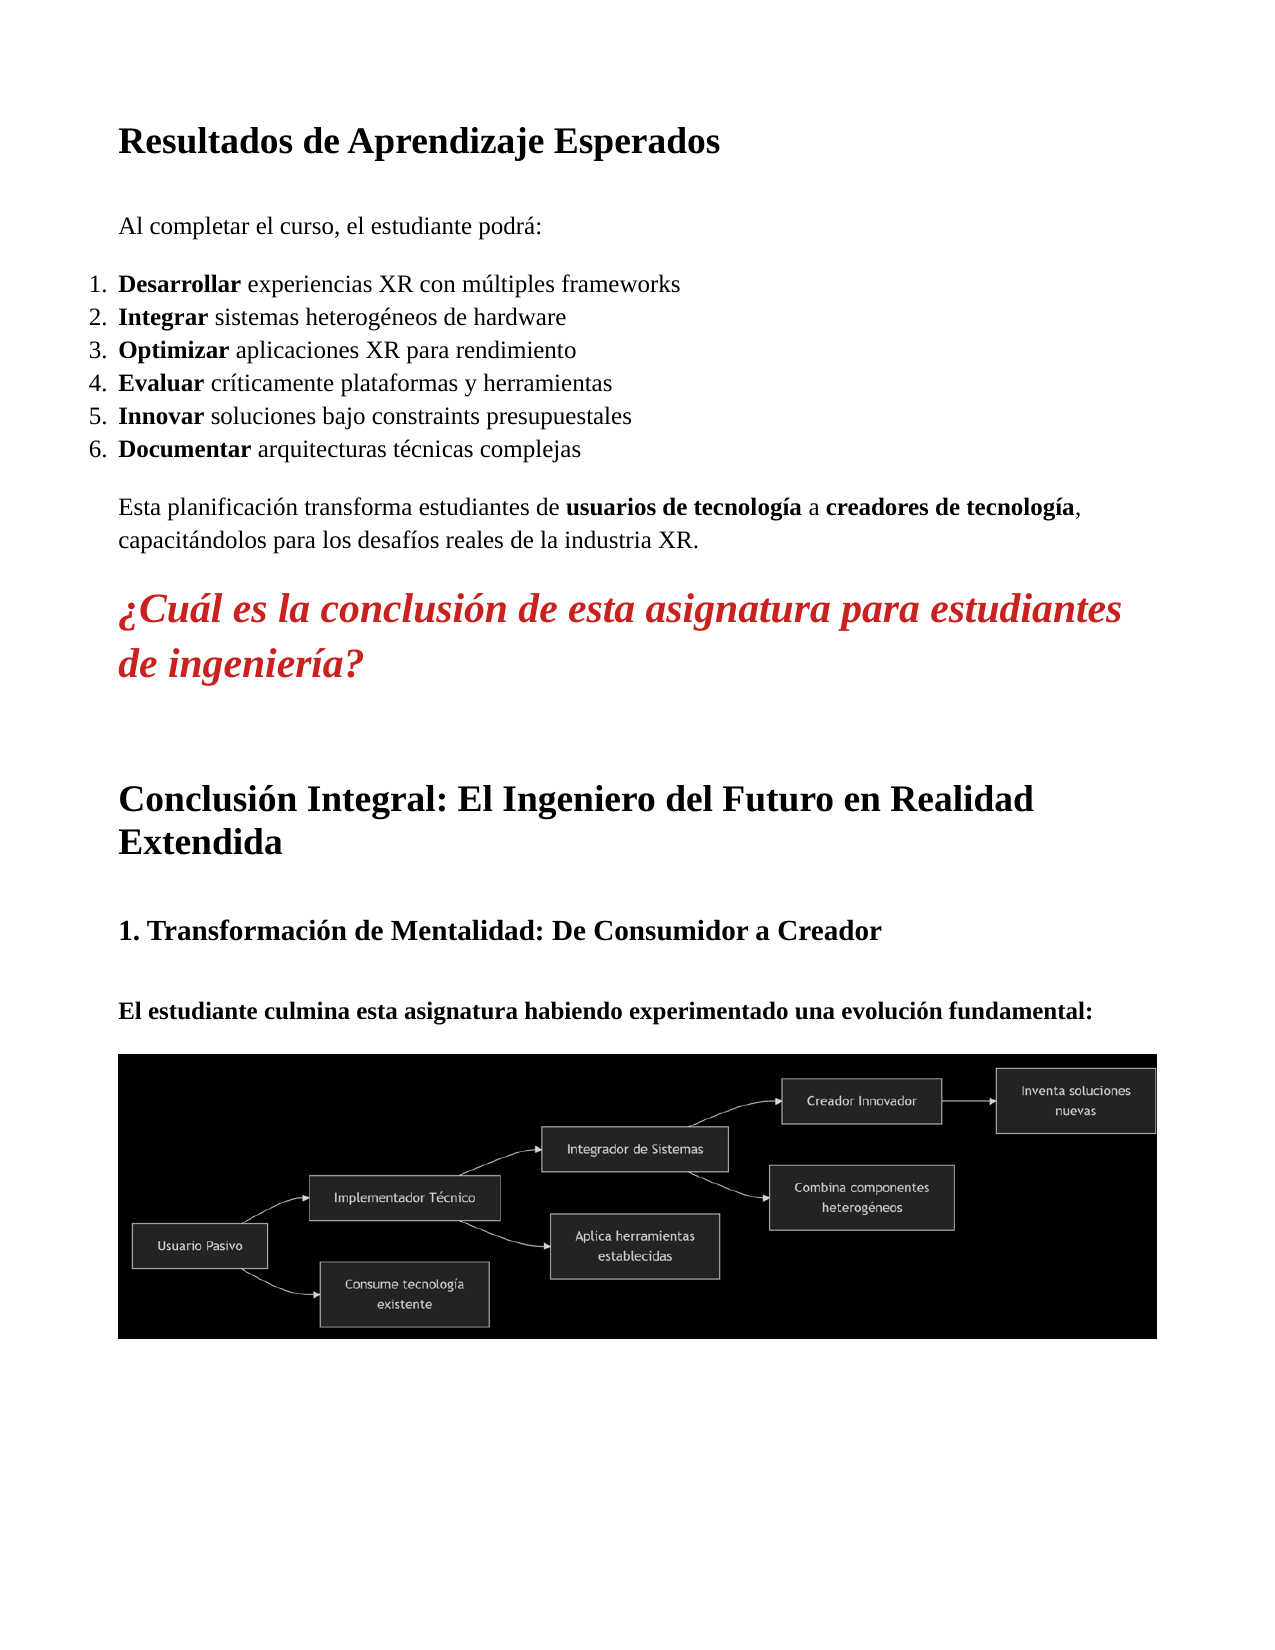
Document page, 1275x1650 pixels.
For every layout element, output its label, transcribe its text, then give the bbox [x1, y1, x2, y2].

list Evaluar críticamente plataformas y herramientas [118, 368, 1157, 397]
picture [118, 1054, 1157, 1339]
subtitle Conclusión Integral: El Ingeniero del Futuro en Realidad Extendida [118, 777, 1157, 863]
text El estudiante culmina esta asignatura habiendo experimentado una evolución fundamental: [118, 996, 1157, 1025]
text Al completar el curso, el estudiante podrá: [118, 211, 1157, 240]
list Integrar sistemas heterogéneos de hardware [118, 302, 1157, 331]
list Documentar arquitecturas técnicas complejas [118, 434, 1157, 463]
list Innovar soluciones bajo constraints presupuestales [118, 401, 1157, 430]
subtitle Resultados de Aprendizaje Esperados [118, 118, 1157, 161]
list Desarrollar experiencias XR con múltiples frameworks [118, 269, 1157, 298]
text Esta planificación transforma estudiantes de usuarios de tecnología a creadores de tecnología, capacitándolos para los desafíos reales de la industria XR. [118, 492, 1157, 554]
subtitle 1. Transformación de Mentalidad: De Consumidor a Creador [118, 913, 1157, 946]
text ¿Cuál es la conclusión de esta asignatura para estudiantes de ingeniería? [118, 583, 1157, 686]
list Optimizar aplicaciones XR para rendimiento [118, 335, 1157, 364]
